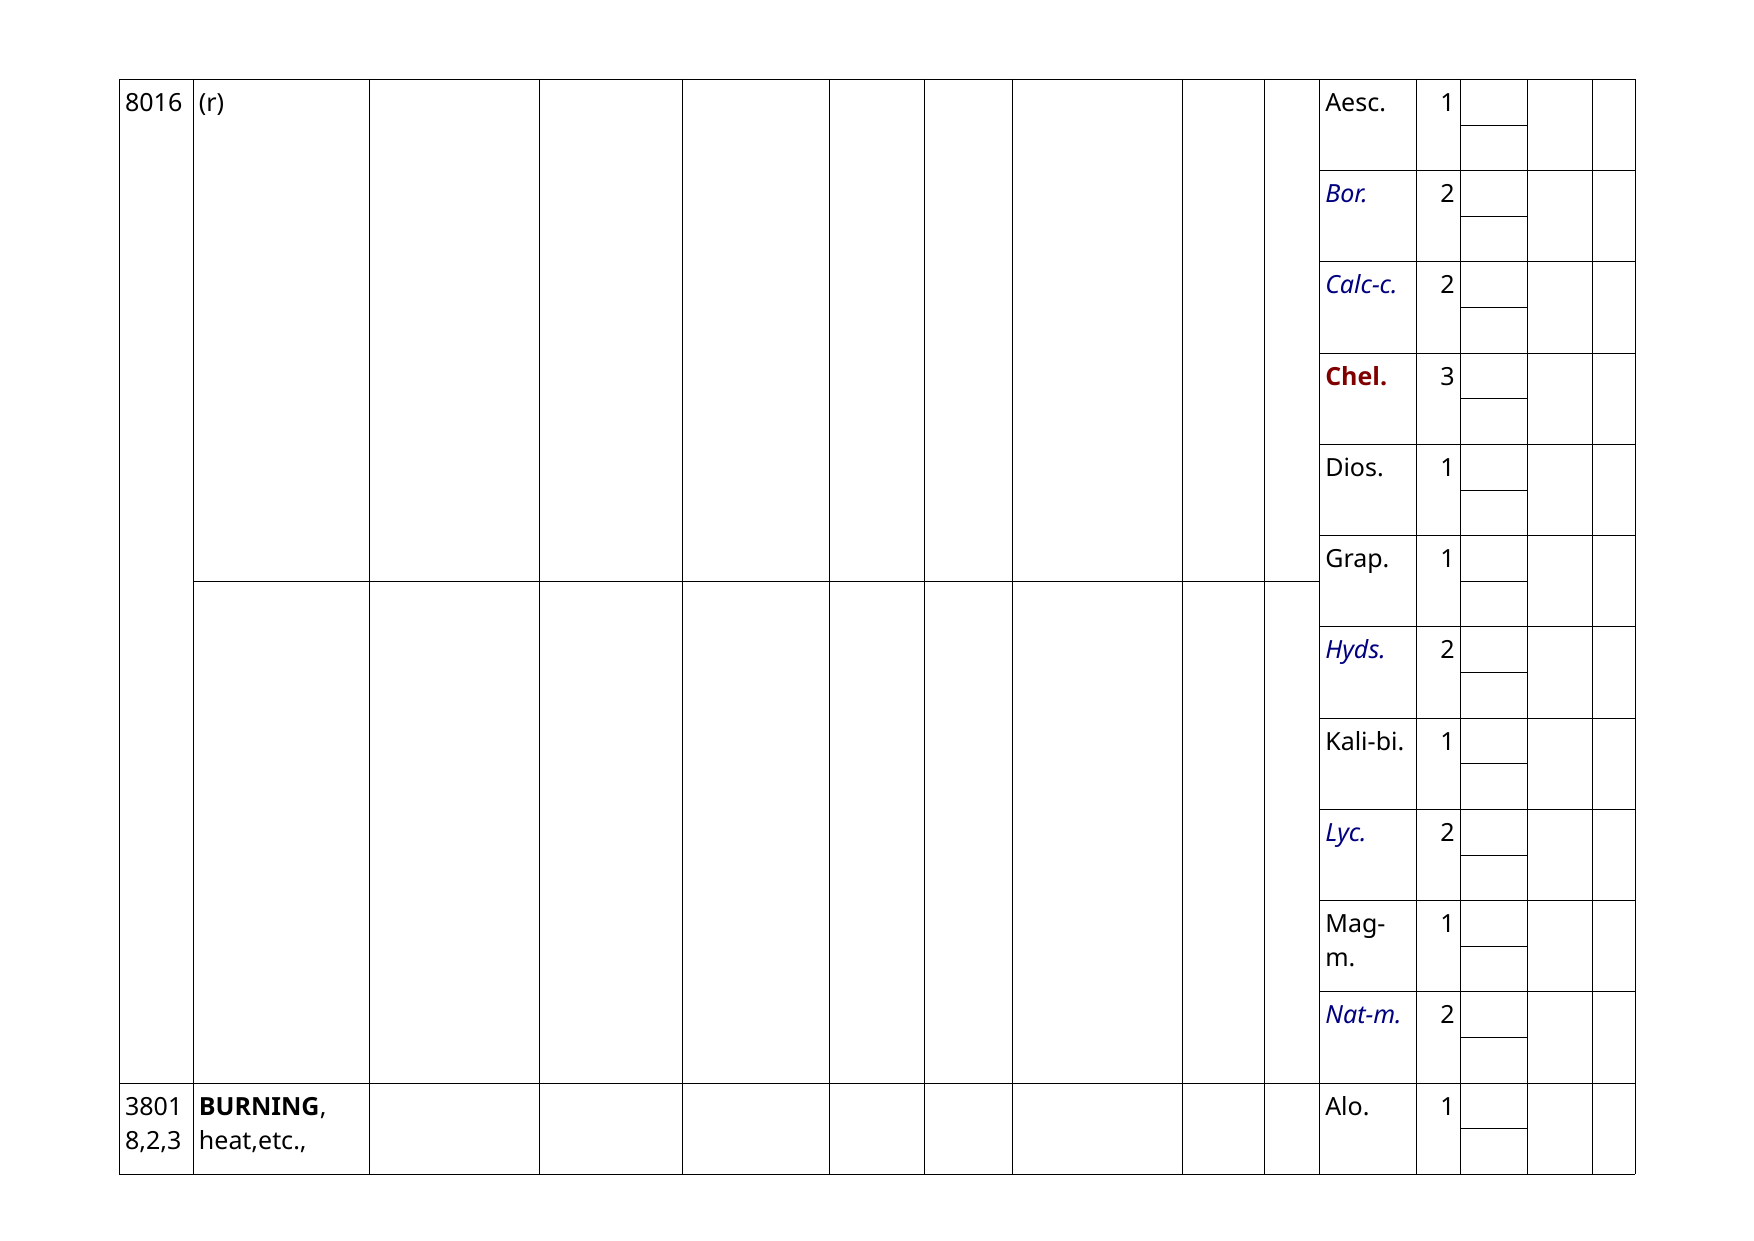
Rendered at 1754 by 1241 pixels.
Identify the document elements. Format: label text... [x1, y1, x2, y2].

table_cell [925, 582, 1012, 1083]
table_cell [1461, 536, 1527, 581]
table_cell [1528, 354, 1592, 444]
table_cell [540, 582, 682, 1083]
table_cell [1528, 719, 1592, 809]
table_cell 1 [1417, 445, 1460, 535]
table_cell [1461, 80, 1527, 124]
table_cell 1 [1417, 719, 1460, 809]
table_cell burning, heat,etc., [194, 1084, 369, 1174]
table_cell Lyc. [1320, 810, 1416, 900]
table_cell 2 [1417, 627, 1460, 718]
table_cell [1593, 627, 1635, 718]
table_cell [1528, 992, 1592, 1083]
table_cell [1461, 764, 1527, 809]
table_cell [194, 582, 369, 1083]
table_cell [1593, 719, 1635, 809]
table_cell [683, 582, 829, 1083]
table_cell Calc-c. [1320, 262, 1416, 353]
table_cell [1528, 901, 1592, 991]
table_cell [1461, 992, 1527, 1037]
table_cell [683, 80, 829, 581]
table_cell Aesc. [1320, 80, 1416, 170]
table_cell [1528, 627, 1592, 718]
table_cell Dios. [1320, 445, 1416, 535]
table_cell [1461, 262, 1527, 307]
table_cell [1183, 80, 1264, 581]
table_cell [1461, 673, 1527, 718]
table_cell 1 [1417, 80, 1460, 170]
table_cell [370, 582, 539, 1083]
table_cell [1528, 536, 1592, 626]
table_cell 1 [1417, 536, 1460, 626]
table_cell [1461, 1038, 1527, 1083]
table_cell Alo. [1320, 1084, 1416, 1174]
table_cell 1 [1417, 1084, 1460, 1174]
table_cell [1528, 171, 1592, 261]
table_cell [1593, 354, 1635, 444]
table_cell [1461, 491, 1527, 535]
table_cell [1461, 719, 1527, 763]
table_cell [1461, 947, 1527, 991]
table_cell Grap. [1320, 536, 1416, 626]
table_cell [925, 80, 1012, 581]
table_cell [1183, 1084, 1264, 1174]
table_cell [1265, 582, 1319, 1083]
table_cell [1593, 80, 1635, 170]
table_cell [1461, 1129, 1527, 1174]
table_cell 2 [1417, 810, 1460, 900]
table_cell [540, 1084, 682, 1174]
table_cell [1593, 536, 1635, 626]
table_cell [1528, 810, 1592, 900]
table_cell 2 [1417, 992, 1460, 1083]
table_cell [1528, 1084, 1592, 1174]
table_cell [1013, 1084, 1182, 1174]
table_cell [683, 1084, 829, 1174]
table_cell [830, 1084, 924, 1174]
table_cell 38018,2,3 [120, 1084, 193, 1174]
table_cell (r) [194, 80, 369, 581]
table_cell [1593, 262, 1635, 353]
table_cell [1593, 992, 1635, 1083]
table_cell [1461, 308, 1527, 353]
table_cell Hyds. [1320, 627, 1416, 718]
table_cell [1013, 80, 1182, 581]
table_cell [1461, 217, 1527, 261]
table_cell [1461, 399, 1527, 444]
table_cell Nat-m. [1320, 992, 1416, 1083]
table_cell [1461, 445, 1527, 489]
table_cell [925, 1084, 1012, 1174]
table_cell Kali-bi. [1320, 719, 1416, 809]
table_cell Chel. [1320, 354, 1416, 444]
table_cell [1461, 901, 1527, 946]
table_cell 8016 [120, 80, 193, 1083]
table_cell [1528, 80, 1592, 170]
table_cell [1265, 80, 1319, 581]
table_cell 2 [1417, 171, 1460, 261]
table_cell [1461, 354, 1527, 398]
table_cell [1461, 1084, 1527, 1128]
table_cell [1265, 1084, 1319, 1174]
table_cell Mag-m. [1320, 901, 1416, 991]
table_cell [370, 80, 539, 581]
table_cell Bor. [1320, 171, 1416, 261]
table_cell 2 [1417, 262, 1460, 353]
table_cell [1461, 582, 1527, 626]
table_cell [370, 1084, 539, 1174]
table_cell [1013, 582, 1182, 1083]
table_cell [830, 582, 924, 1083]
table_cell [540, 80, 682, 581]
table_cell 1 [1417, 901, 1460, 991]
table_cell [1593, 901, 1635, 991]
table_cell [1593, 171, 1635, 261]
table_cell [1593, 1084, 1635, 1174]
table_cell [1461, 171, 1527, 216]
table_cell [1593, 445, 1635, 535]
table_cell [1461, 126, 1527, 170]
table_cell [1461, 627, 1527, 672]
table_cell [1528, 445, 1592, 535]
table_cell [1593, 810, 1635, 900]
table_cell [1461, 856, 1527, 900]
table_cell [1183, 582, 1264, 1083]
table_cell [830, 80, 924, 581]
table_cell [1461, 810, 1527, 854]
table_cell [1528, 262, 1592, 353]
table_cell 3 [1417, 354, 1460, 444]
